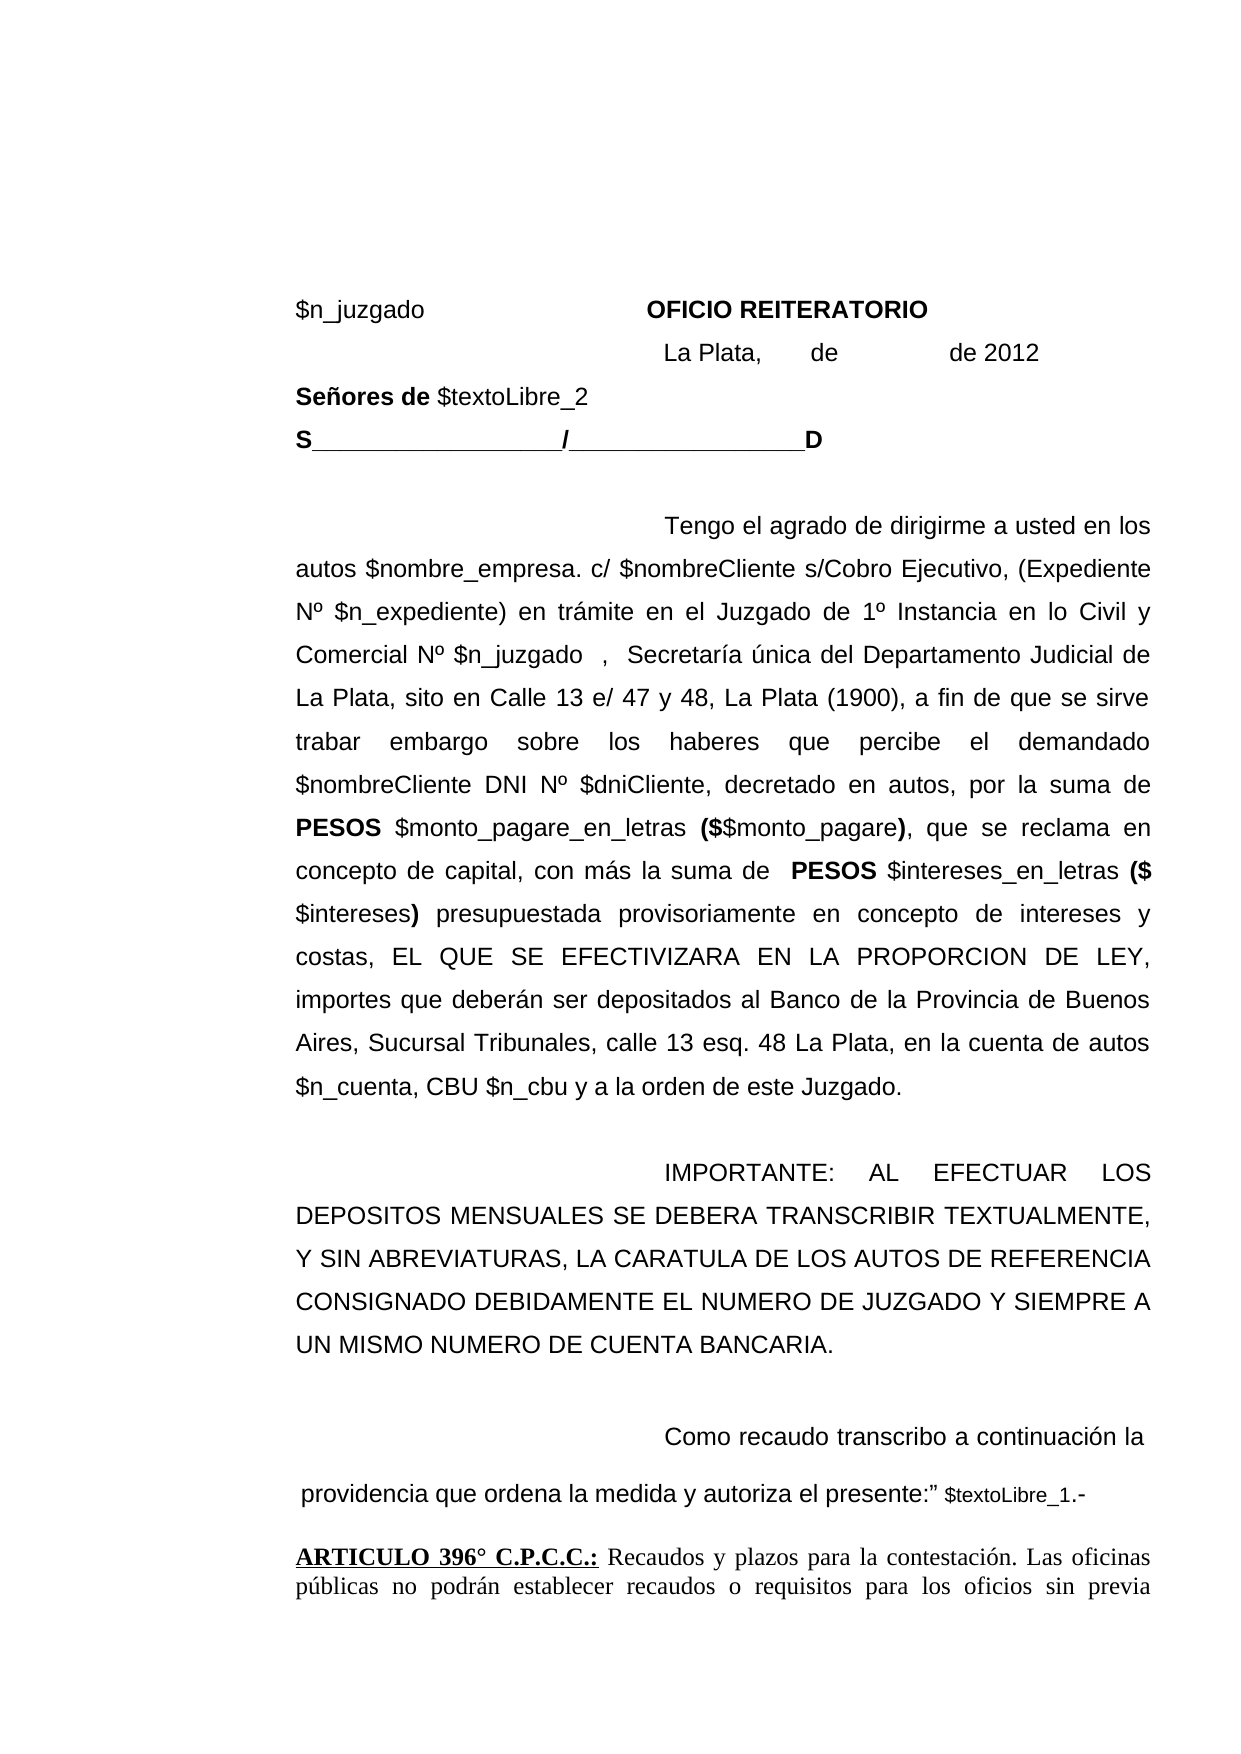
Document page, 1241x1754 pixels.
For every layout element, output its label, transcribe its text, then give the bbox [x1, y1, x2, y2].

text Tengo el agrado de dirigirme a usted en los autos $nombre_empresa. c/ $nombreCliente s/Cobro Ejecutivo, (Expediente Nº $n_expediente) en trámite en el Juzgado de 1º Instancia en lo Civil y Comercial Nº $n_juzgado , Secretaría única del Departamento Judicial de La Plata, sito en Calle 13 e/ 47 y 48, La Plata (1900), a fin de que se sirve trabar embargo sobre los haberes que percibe el demandado $nombreCliente DNI Nº $dniCliente, decretado en autos, por la suma de PESOS $monto_pagare_en_letras ($$monto_pagare), que se reclama en concepto de capital, con más la suma de PESOS $intereses_en_letras ($$intereses) presupuestada provisoriamente en concepto de intereses y costas, EL QUE SE EFECTIVIZARA EN LA PROPORCION DE LEY, importes que deberán ser depositados al Banco de la Provincia de Buenos Aires, Sucursal Tribunales, calle 13 esq. 48 La Plata, en la cuenta de autos $n_cuenta, CBU $n_cbu y a la orden de este Juzgado. [295, 511, 1152, 1100]
text S__________________/_________________D [295, 425, 1152, 453]
text IMPORTANTE: AL EFECTUAR LOS DEPOSITOS MENSUALES SE DEBERA TRANSCRIBIR TEXTUALMENTE, Y SIN ABREVIATURAS, LA CARATULA DE LOS AUTOS DE REFERENCIA CONSIGNADO DEBIDAMENTE EL NUMERO DE JUZGADO Y SIEMPRE A UN MISMO NUMERO DE CUENTA BANCARIA. [295, 1158, 1152, 1359]
text ARTICULO 396° C.P.C.C.: Recaudos y plazos para la contestación. Las oficinas públicas no podrán establecer recaudos o requisitos para los oficios sin previa [295, 1542, 1152, 1599]
text Señores de $textoLibre_2 [295, 382, 1152, 410]
text $n_juzgado OFICIO REITERATORIO [295, 295, 1152, 324]
text La Plata, de de 2012 [295, 338, 1152, 367]
text Como recaudo transcribo a continuación la providencia que ordena la medida y autoriza el presente:” $textoLibre_1.- [301, 1422, 1144, 1508]
